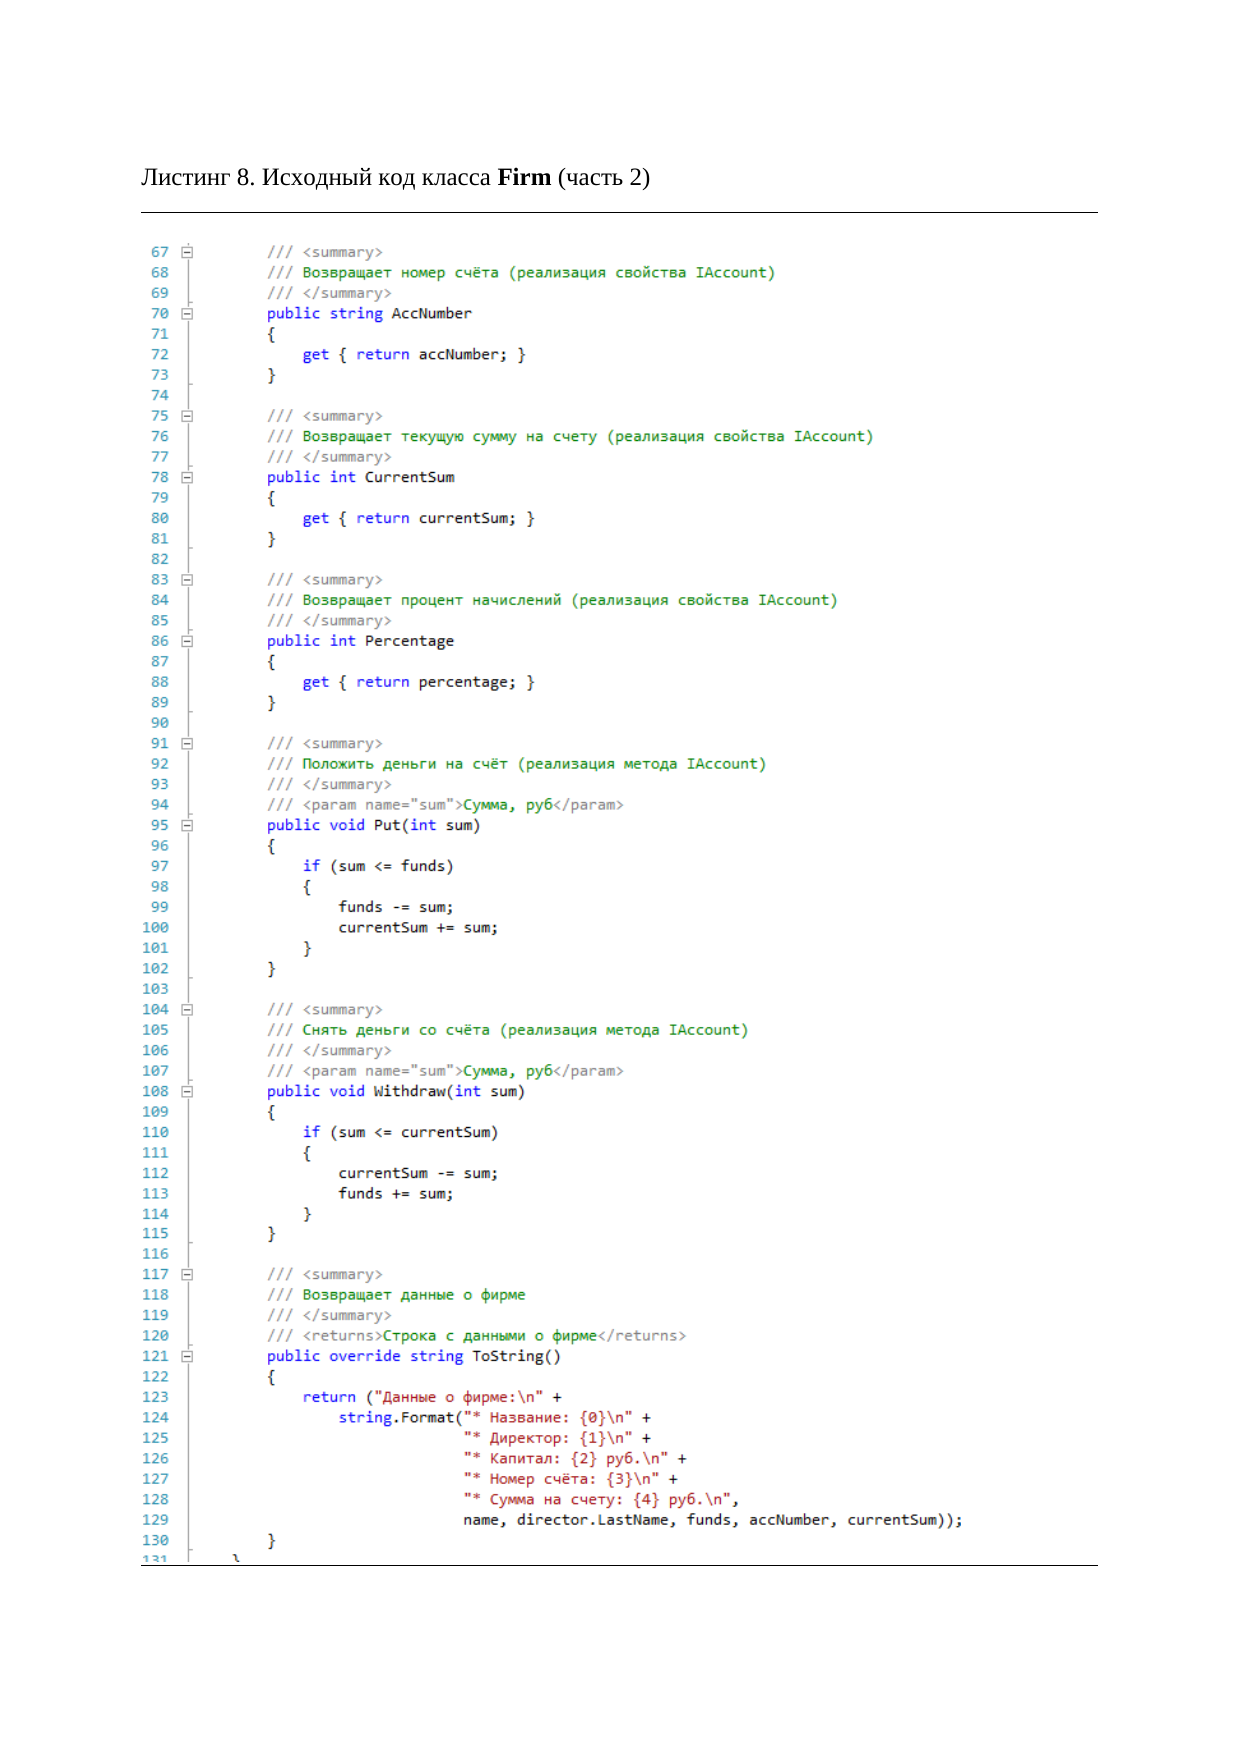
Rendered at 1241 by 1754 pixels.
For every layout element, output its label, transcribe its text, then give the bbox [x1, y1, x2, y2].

picture [142, 243, 961, 1562]
table_header Листинг 8. Исходный код класса Firm (часть 2) [141, 162, 1098, 212]
table_cell [141, 213, 1098, 1565]
